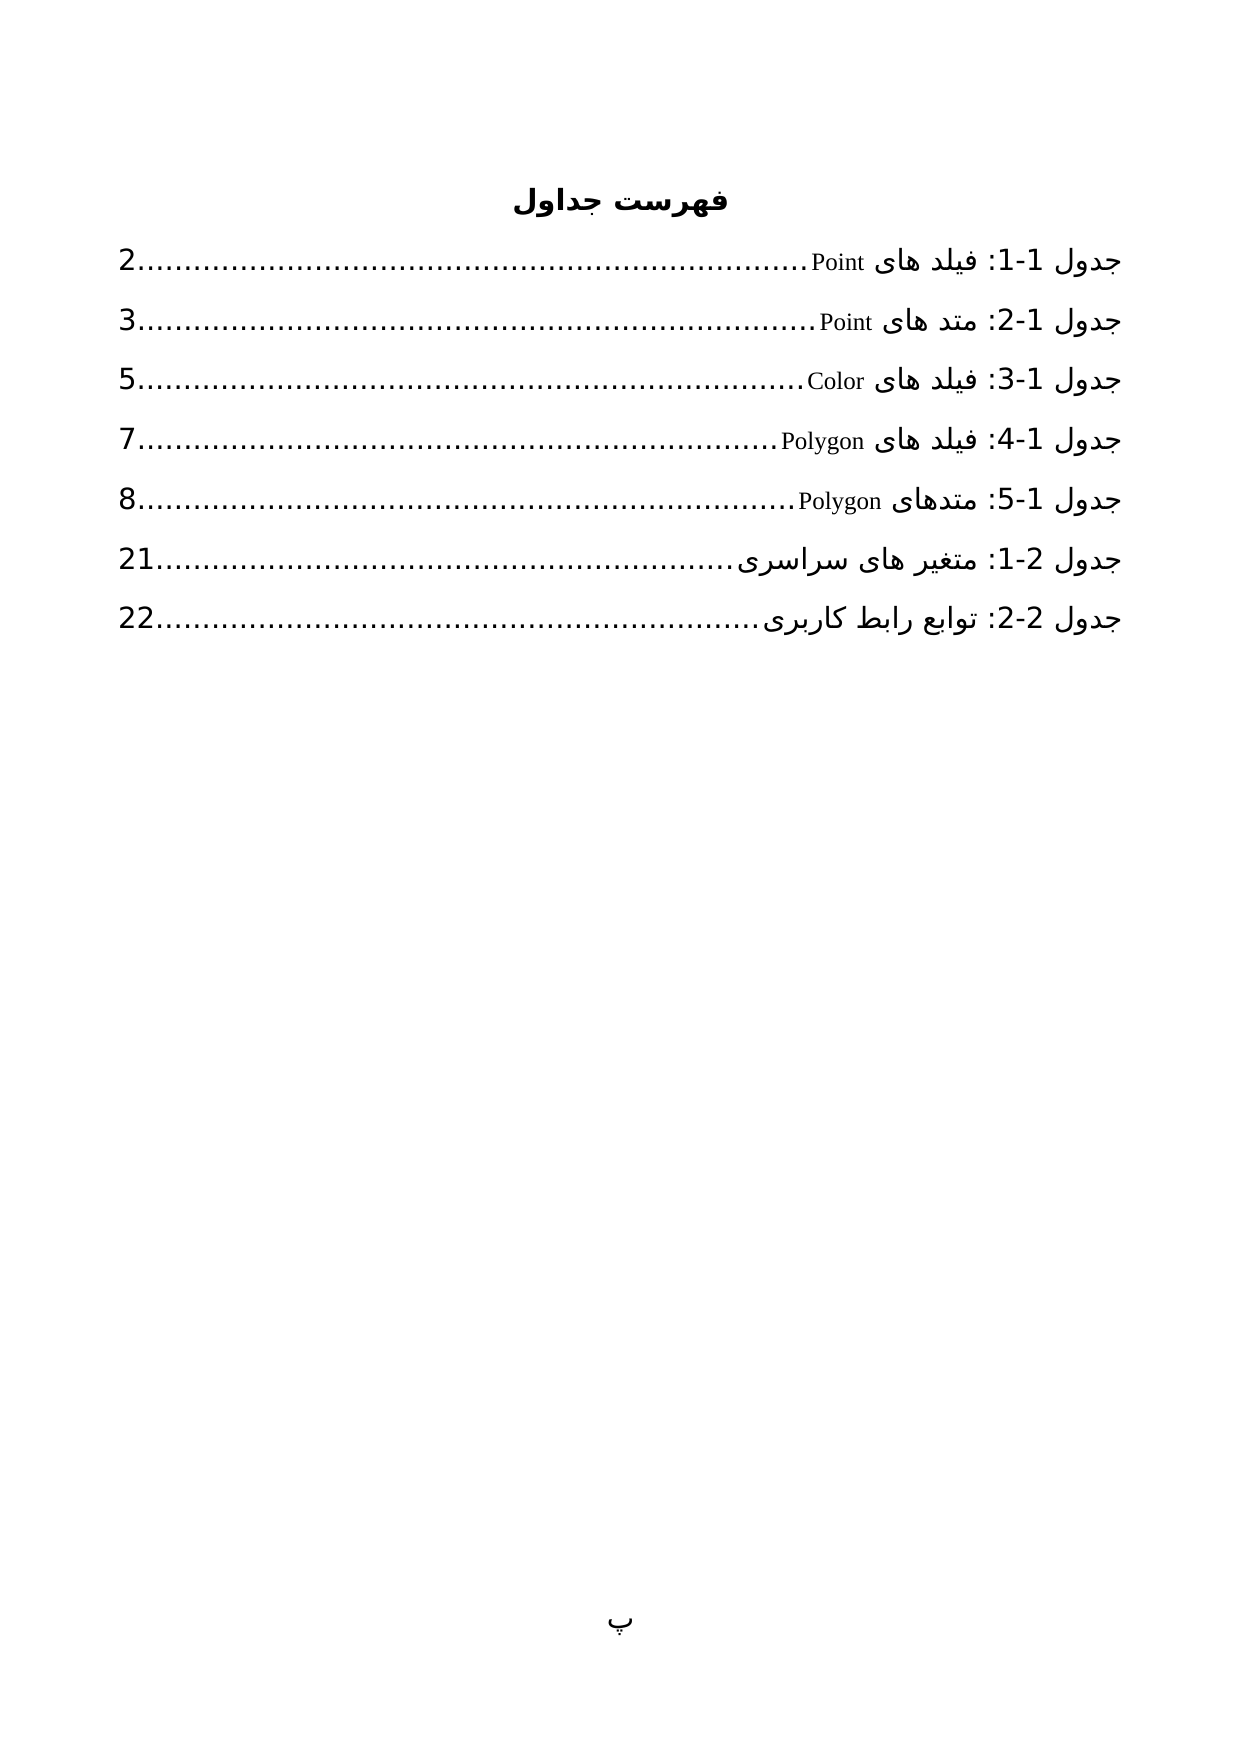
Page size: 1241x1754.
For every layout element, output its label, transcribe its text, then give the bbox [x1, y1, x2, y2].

text جدول 2-2: توابع رابط کاربری 22 [118, 602, 1122, 636]
text جدول 1-1: فیلد های Point 2 [118, 243, 1122, 277]
text جدول 1-5: متدهای Polygon 8 [118, 482, 1122, 516]
text جدول 1-3: فیلد های Color 5 [118, 363, 1122, 397]
text جدول 2-1: متغیر های سراسری 21 [118, 542, 1122, 576]
subtitle فهرست جداول [118, 183, 1122, 217]
text جدول 1-2: متد های Point 3 [118, 303, 1122, 337]
text جدول 1-4: فیلد های Polygon 7 [118, 422, 1122, 456]
